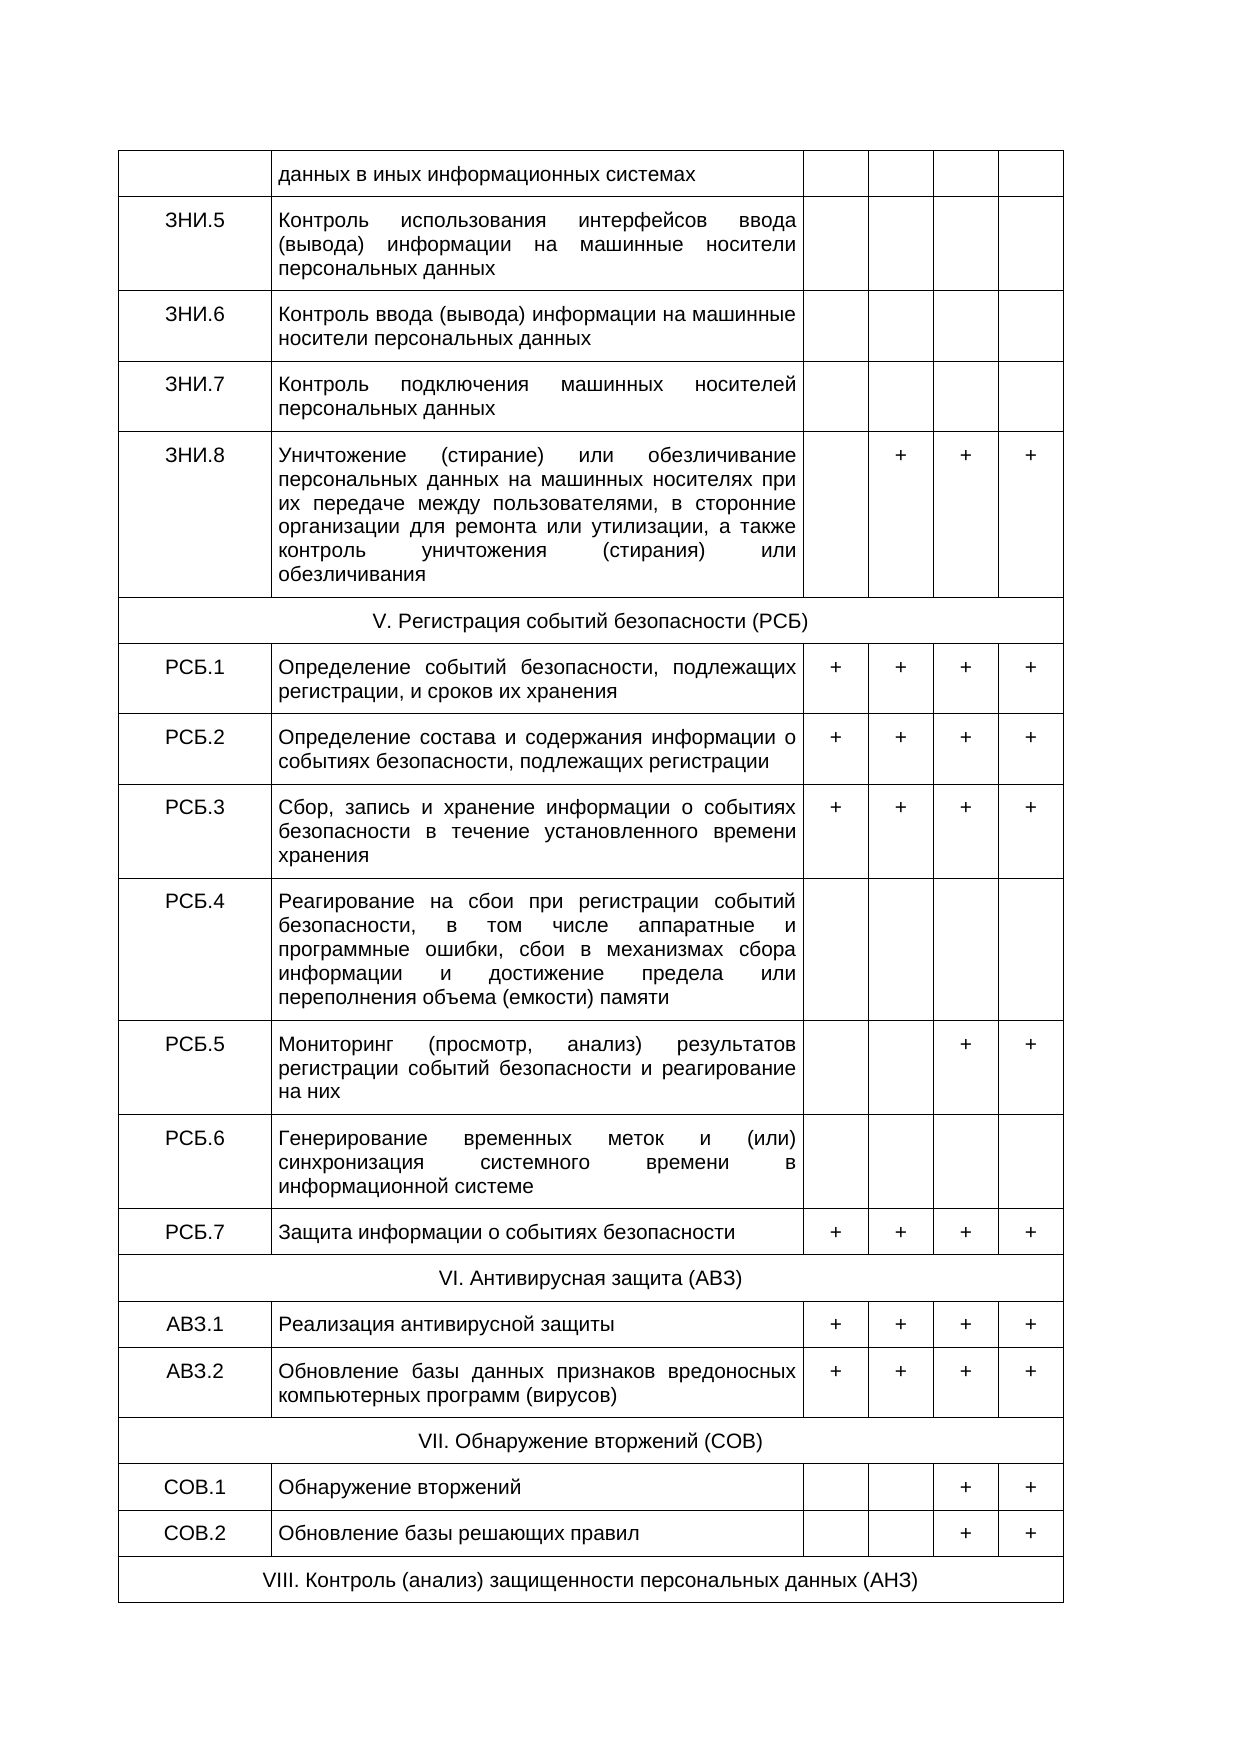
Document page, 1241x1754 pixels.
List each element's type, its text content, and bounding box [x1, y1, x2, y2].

table_cell Обновление базы данных признаков вредоносных компьютерных программ (вирусов) [272, 1348, 803, 1417]
table_cell [804, 1115, 868, 1208]
table_cell Уничтожение (стирание) или обезличивание персональных данных на машинных носителях при их передаче между пользователями, в сторонние организации для ремонта или утилизации, а также контроль уничтожения (стирания) или обезличивания [272, 432, 803, 597]
table_cell [934, 197, 998, 290]
table_cell + [999, 432, 1063, 597]
table_cell [869, 879, 933, 1020]
table_cell + [934, 1302, 998, 1347]
table_cell + [869, 1302, 933, 1347]
table_cell РСБ.6 [119, 1115, 271, 1208]
table_cell Обнаружение вторжений [272, 1464, 803, 1509]
table_cell + [934, 1021, 998, 1114]
table_cell РСБ.7 [119, 1209, 271, 1254]
table_cell Мониторинг (просмотр, анализ) результатов регистрации событий безопасности и реагирование на них [272, 1021, 803, 1114]
table_cell АВЗ.2 [119, 1348, 271, 1417]
table_cell [999, 291, 1063, 361]
table_cell [804, 197, 868, 290]
table_cell [804, 151, 868, 196]
table_cell + [934, 785, 998, 878]
table_cell [869, 1464, 933, 1509]
table_cell [804, 1021, 868, 1114]
table_cell Контроль ввода (вывода) информации на машинные носители персональных данных [272, 291, 803, 361]
table_cell [934, 879, 998, 1020]
table_cell [804, 432, 868, 597]
table_cell [999, 151, 1063, 196]
table_cell + [999, 785, 1063, 878]
table_cell VII. Обнаружение вторжений (СОВ) [119, 1418, 1063, 1463]
table_cell ЗНИ.6 [119, 291, 271, 361]
table_cell + [934, 1209, 998, 1254]
table_cell + [869, 432, 933, 597]
table_cell [869, 1115, 933, 1208]
table_cell + [934, 644, 998, 713]
table_cell + [804, 644, 868, 713]
table_cell + [869, 714, 933, 783]
table_cell [869, 197, 933, 290]
table_cell [934, 362, 998, 431]
table_cell + [999, 1302, 1063, 1347]
table_cell [804, 362, 868, 431]
table_cell + [999, 1511, 1063, 1556]
table_cell + [999, 1209, 1063, 1254]
table_cell РСБ.2 [119, 714, 271, 783]
table_cell [804, 291, 868, 361]
table_cell + [934, 1511, 998, 1556]
table_cell Определение состава и содержания информации о событиях безопасности, подлежащих регистрации [272, 714, 803, 783]
table_cell [999, 1115, 1063, 1208]
table_cell [869, 1021, 933, 1114]
table_cell + [999, 644, 1063, 713]
table_cell [869, 1511, 933, 1556]
table_cell Контроль подключения машинных носителей персональных данных [272, 362, 803, 431]
table_cell + [804, 714, 868, 783]
table_cell данных в иных информационных системах [272, 151, 803, 196]
table_cell [934, 1115, 998, 1208]
table_cell VI. Антивирусная защита (АВЗ) [119, 1255, 1063, 1301]
table_cell Контроль использования интерфейсов ввода (вывода) информации на машинные носители персональных данных [272, 197, 803, 290]
table_cell + [869, 785, 933, 878]
table_cell Генерирование временных меток и (или) синхронизация системного времени в информационной системе [272, 1115, 803, 1208]
table_cell СОВ.1 [119, 1464, 271, 1509]
table_cell + [999, 1464, 1063, 1509]
table_cell Сбор, запись и хранение информации о событиях безопасности в течение установленного времени хранения [272, 785, 803, 878]
table_cell РСБ.4 [119, 879, 271, 1020]
table_cell ЗНИ.5 [119, 197, 271, 290]
table_cell [869, 291, 933, 361]
table_cell Реагирование на сбои при регистрации событий безопасности, в том числе аппаратные и программные ошибки, сбои в механизмах сбора информации и достижение предела или переполнения объема (емкости) памяти [272, 879, 803, 1020]
table_cell VIII. Контроль (анализ) защищенности персональных данных (АНЗ) [119, 1557, 1063, 1602]
table_cell + [869, 1348, 933, 1417]
table_cell [119, 151, 271, 196]
table_cell + [999, 1348, 1063, 1417]
table_cell + [934, 1348, 998, 1417]
table_cell + [934, 1464, 998, 1509]
table_cell [804, 1464, 868, 1509]
table_cell + [804, 1348, 868, 1417]
table_cell Определение событий безопасности, подлежащих регистрации, и сроков их хранения [272, 644, 803, 713]
table_cell [804, 879, 868, 1020]
table_cell [869, 362, 933, 431]
table_cell + [869, 644, 933, 713]
table_cell ЗНИ.8 [119, 432, 271, 597]
table_cell Обновление базы решающих правил [272, 1511, 803, 1556]
table_cell [934, 151, 998, 196]
table_cell РСБ.1 [119, 644, 271, 713]
table_cell + [934, 714, 998, 783]
table_cell [999, 879, 1063, 1020]
table_cell [804, 1511, 868, 1556]
table_cell Реализация антивирусной защиты [272, 1302, 803, 1347]
table_cell АВЗ.1 [119, 1302, 271, 1347]
table_cell [934, 291, 998, 361]
table_cell + [869, 1209, 933, 1254]
table_cell РСБ.3 [119, 785, 271, 878]
table_cell + [804, 1209, 868, 1254]
table_cell + [934, 432, 998, 597]
table_cell РСБ.5 [119, 1021, 271, 1114]
table_cell [999, 197, 1063, 290]
table_cell + [804, 785, 868, 878]
table_cell + [999, 1021, 1063, 1114]
table_cell СОВ.2 [119, 1511, 271, 1556]
table_cell ЗНИ.7 [119, 362, 271, 431]
table_cell V. Регистрация событий безопасности (РСБ) [119, 598, 1063, 643]
table_cell Защита информации о событиях безопасности [272, 1209, 803, 1254]
table_cell [999, 362, 1063, 431]
table_cell + [999, 714, 1063, 783]
table_cell [869, 151, 933, 196]
table_cell + [804, 1302, 868, 1347]
